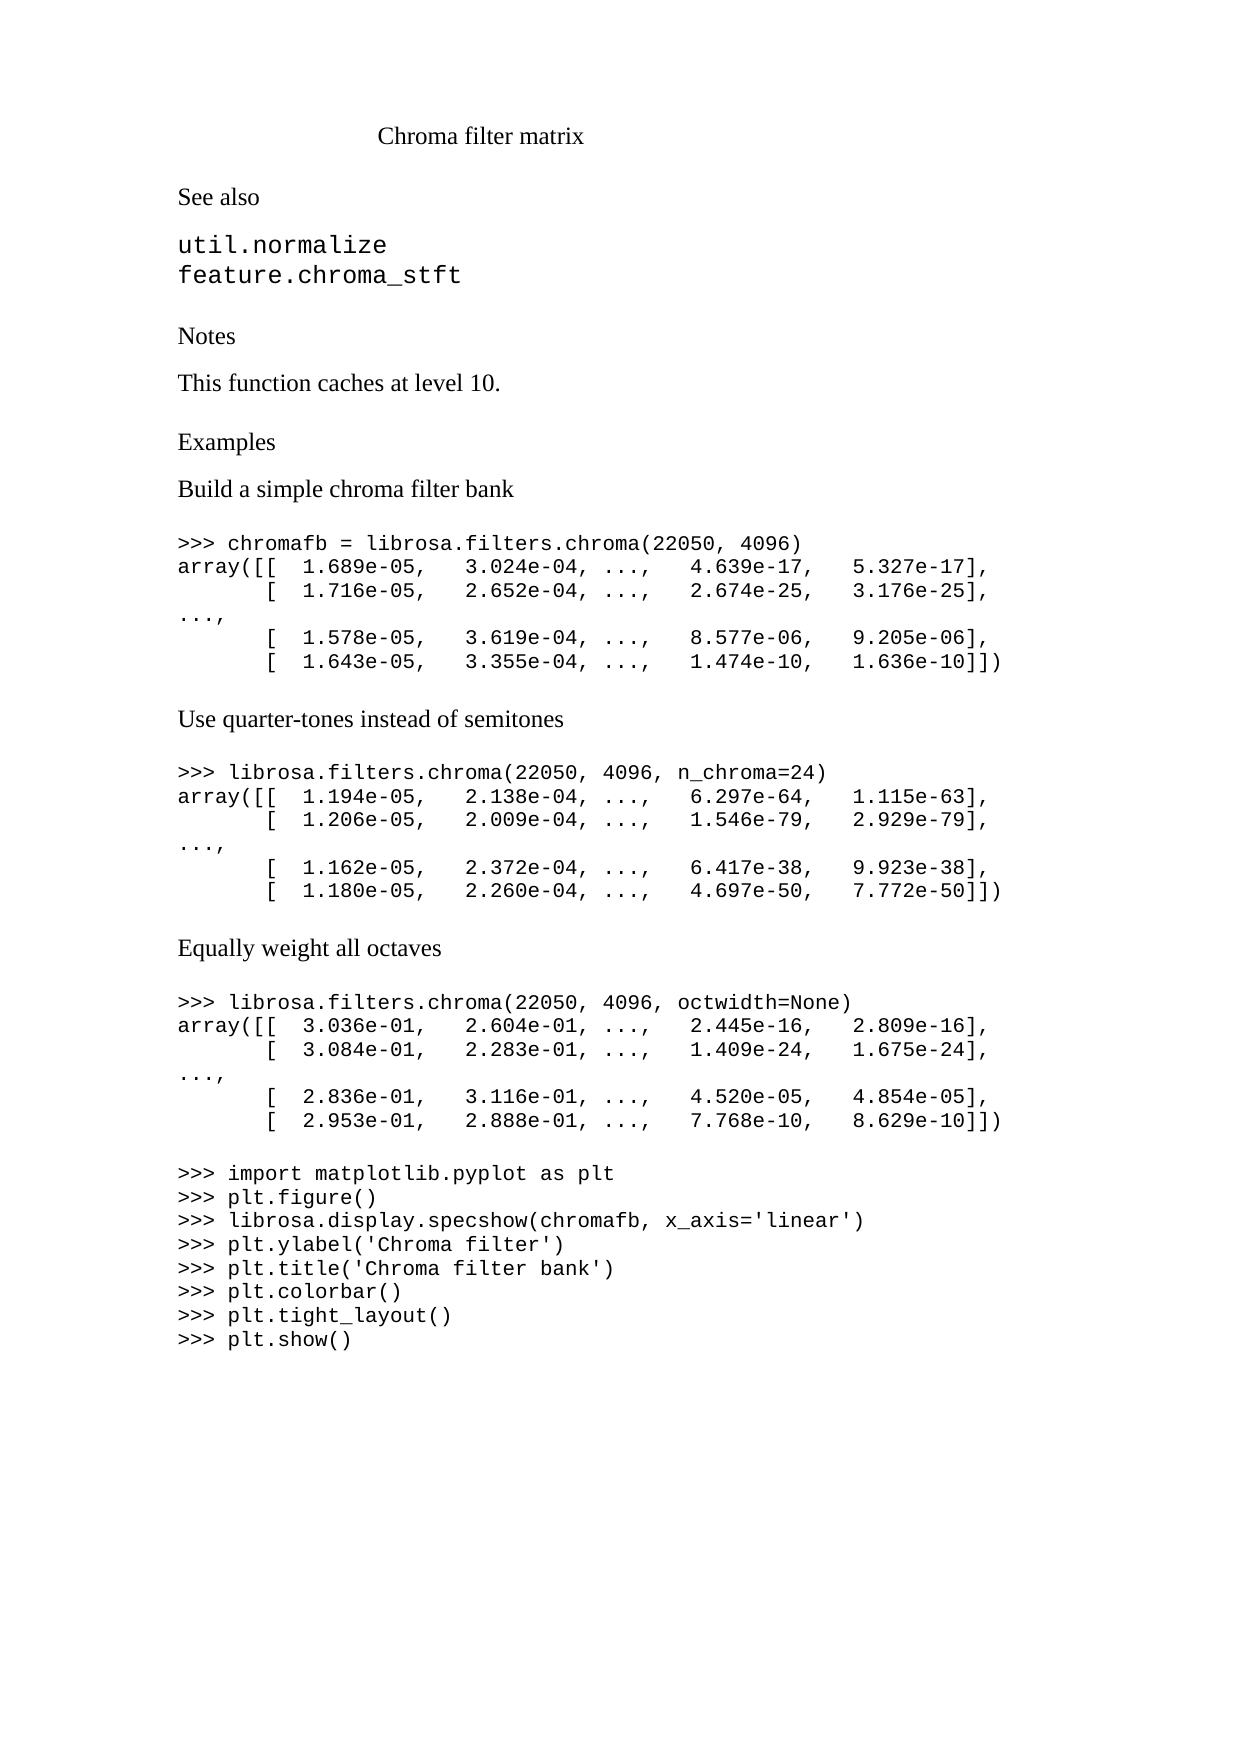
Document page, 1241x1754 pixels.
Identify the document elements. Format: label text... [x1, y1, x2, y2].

text >>> plt.colorbar() [177, 1281, 1122, 1305]
list This function caches at level 10. [177, 368, 1122, 397]
text >>> plt.title('Chroma filter bank') [177, 1258, 1122, 1281]
list Build a simple chroma filter bank [177, 474, 1122, 503]
text Examples [177, 427, 1122, 456]
text [ 1.643e-05, 3.355e-04, ..., 1.474e-10, 1.636e-10]]) [177, 651, 1122, 674]
text [ 2.836e-01, 3.116e-01, ..., 4.520e-05, 4.854e-05], [177, 1086, 1122, 1110]
text array([[ 1.194e-05, 2.138e-04, ..., 6.297e-64, 1.115e-63], [177, 786, 1122, 809]
text ..., [177, 833, 1122, 857]
text >>> plt.figure() [177, 1187, 1122, 1210]
text [ 2.953e-01, 2.888e-01, ..., 7.768e-10, 8.629e-10]]) [177, 1110, 1122, 1134]
list Equally weight all octaves [177, 933, 1122, 962]
text >>> librosa.filters.chroma(22050, 4096, octwidth=None) [177, 992, 1122, 1015]
text array([[ 3.036e-01, 2.604e-01, ..., 2.445e-16, 2.809e-16], [177, 1015, 1122, 1039]
table_cell Chroma filter matrix [316, 118, 1122, 182]
text >>> plt.ylabel('Chroma filter') [177, 1234, 1122, 1258]
text >>> chromafb = librosa.filters.chroma(22050, 4096) [177, 533, 1122, 556]
subtitle util.normalize [177, 230, 1122, 261]
text >>> plt.tight_layout() [177, 1305, 1122, 1329]
text Notes [177, 321, 1122, 350]
text >>> import matplotlib.pyplot as plt [177, 1163, 1122, 1187]
text >>> plt.show() [177, 1329, 1122, 1352]
text [ 1.206e-05, 2.009e-04, ..., 1.546e-79, 2.929e-79], [177, 809, 1122, 833]
table_cell [177, 118, 316, 182]
list Use quarter-tones instead of semitones [177, 704, 1122, 733]
text ..., [177, 603, 1122, 627]
text [ 3.084e-01, 2.283e-01, ..., 1.409e-24, 1.675e-24], [177, 1039, 1122, 1063]
text array([[ 1.689e-05, 3.024e-04, ..., 4.639e-17, 5.327e-17], [177, 556, 1122, 580]
text [ 1.162e-05, 2.372e-04, ..., 6.417e-38, 9.923e-38], [177, 857, 1122, 880]
text ..., [177, 1063, 1122, 1086]
text [ 1.716e-05, 2.652e-04, ..., 2.674e-25, 3.176e-25], [177, 580, 1122, 603]
text See also [177, 182, 1122, 211]
subtitle feature.chroma_stft [177, 261, 1122, 291]
text [ 1.180e-05, 2.260e-04, ..., 4.697e-50, 7.772e-50]]) [177, 880, 1122, 904]
text [ 1.578e-05, 3.619e-04, ..., 8.577e-06, 9.205e-06], [177, 627, 1122, 651]
text >>> librosa.display.specshow(chromafb, x_axis='linear') [177, 1210, 1122, 1234]
text >>> librosa.filters.chroma(22050, 4096, n_chroma=24) [177, 762, 1122, 786]
